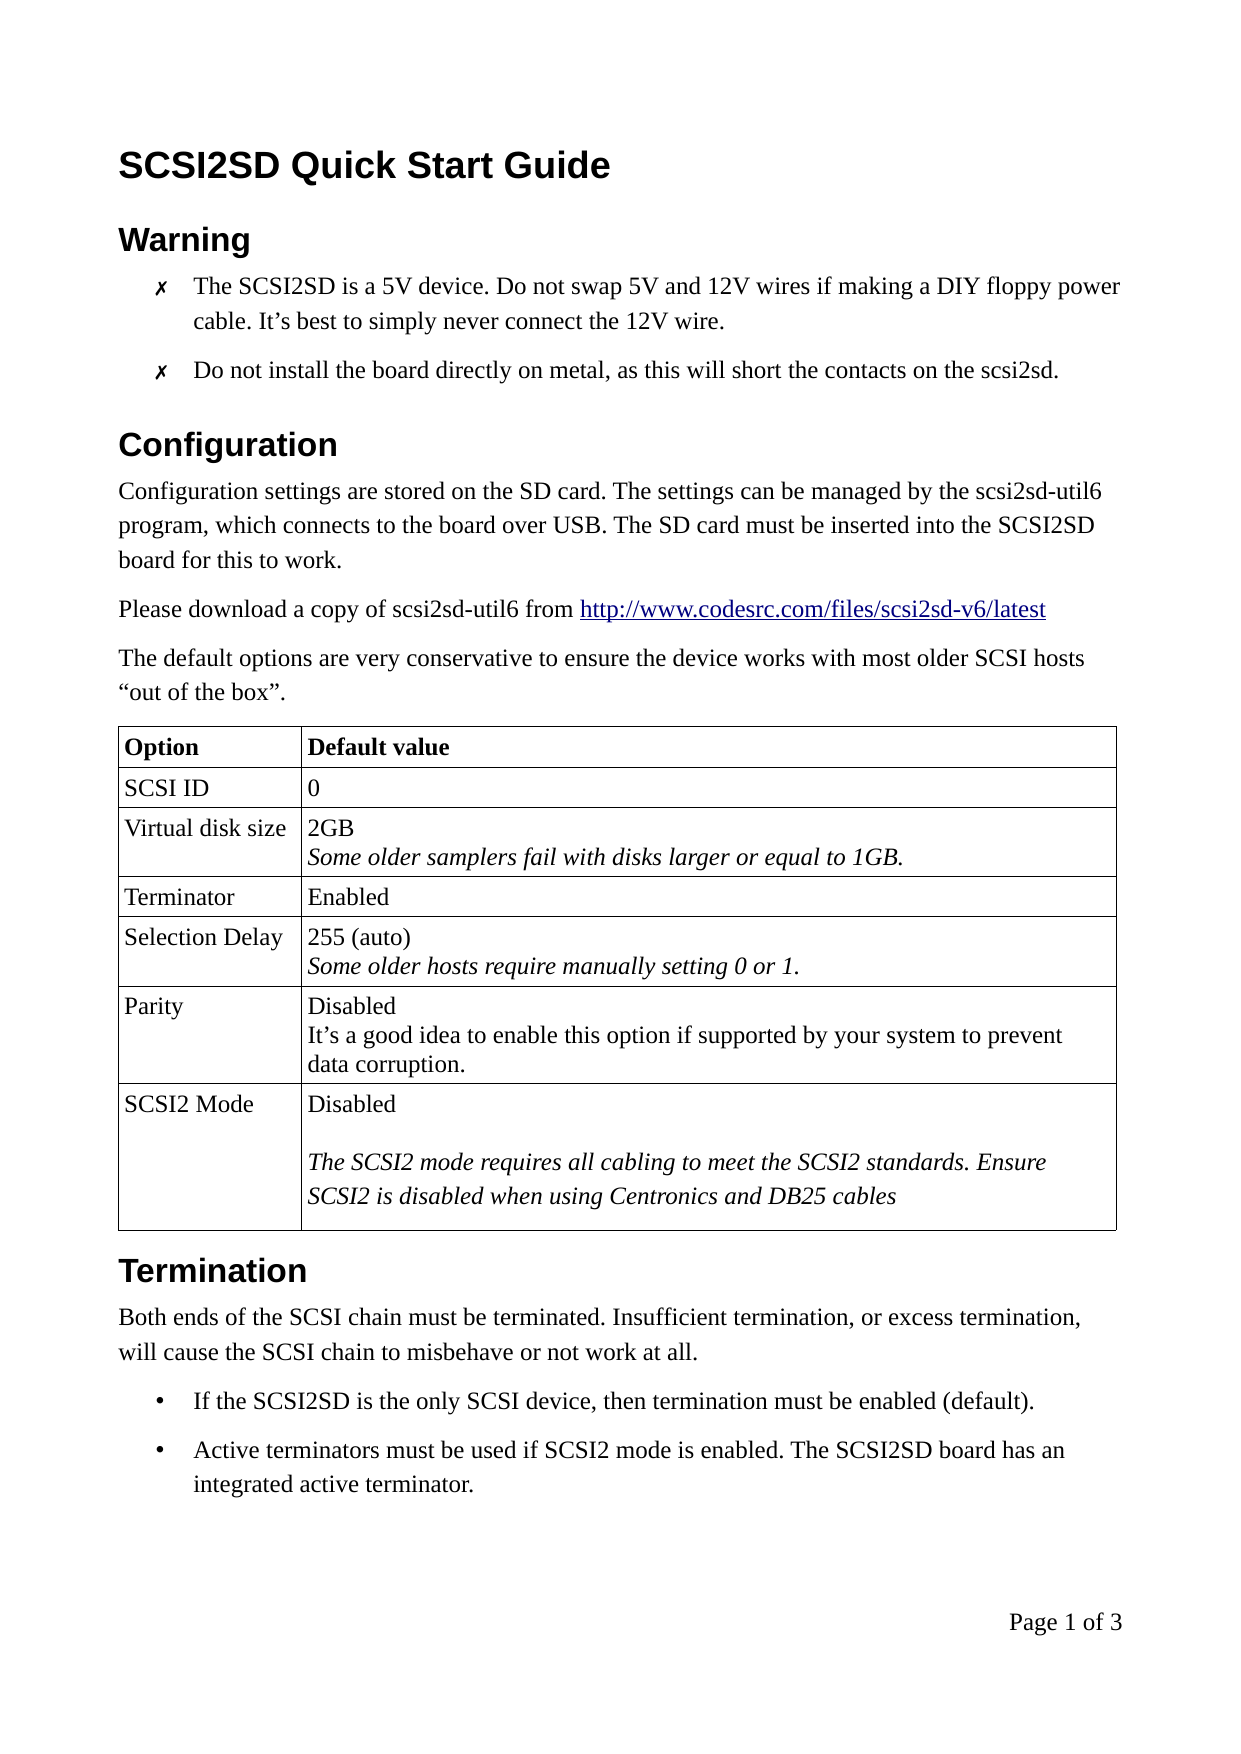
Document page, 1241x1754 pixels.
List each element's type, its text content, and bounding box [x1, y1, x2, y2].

table_cell 0 [302, 768, 1116, 807]
table_cell Parity [119, 987, 301, 1083]
table_cell Virtual disk size [119, 808, 301, 876]
list The SCSI2SD is a 5V device. Do not swap 5V and 12V wires if making a DIY floppy power cable. It’s best to simply never connect the 12V wire. [156, 271, 1122, 334]
table_cell Terminator [119, 877, 301, 916]
table_header Default value [302, 727, 1116, 767]
list Do not install the board directly on metal, as this will short the contacts on the scsi2sd. [156, 355, 1122, 383]
table_cell Disabled The SCSI2 mode requires all cabling to meet the SCSI2 standards. Ensure SCSI2 is disabled when using Centronics and DB25 cables [302, 1084, 1116, 1230]
table_cell Selection Delay [119, 917, 301, 986]
table_cell SCSI ID [119, 768, 301, 807]
list Active terminators must be used if SCSI2 mode is enabled. The SCSI2SD board has an integrated active terminator. [156, 1435, 1122, 1498]
text Please download a copy of scsi2sd-util6 from http://www.codesrc.com/files/scsi2sd-v6/latest [118, 594, 1122, 623]
table_cell 2GB Some older samplers fail with disks larger or equal to 1GB. [302, 808, 1116, 876]
subtitle SCSI2SD Quick Start Guide [118, 143, 1122, 187]
text Both ends of the SCSI chain must be terminated. Insufficient termination, or excess termination, will cause the SCSI chain to misbehave or not work at all. [118, 1302, 1122, 1366]
table_cell Disabled It’s a good idea to enable this option if supported by your system to prevent data corruption. [302, 987, 1116, 1083]
table_cell 255 (auto) Some older hosts require manually setting 0 or 1. [302, 917, 1116, 986]
table_cell Enabled [302, 877, 1116, 916]
table_header Option [119, 727, 301, 767]
text The default options are very conservative to ensure the device works with most older SCSI hosts “out of the box”. [118, 643, 1122, 706]
subtitle Configuration [118, 425, 1122, 463]
table_cell SCSI2 Mode [119, 1084, 301, 1230]
subtitle Warning [118, 220, 1122, 259]
subtitle Termination [118, 1251, 1122, 1290]
list If the SCSI2SD is the only SCSI device, then termination must be enabled (default). [156, 1386, 1122, 1414]
text Configuration settings are stored on the SD card. The settings can be managed by the scsi2sd-util6 program, which connects to the board over USB. The SD card must be inserted into the SCSI2SD board for this to work. [118, 476, 1122, 573]
